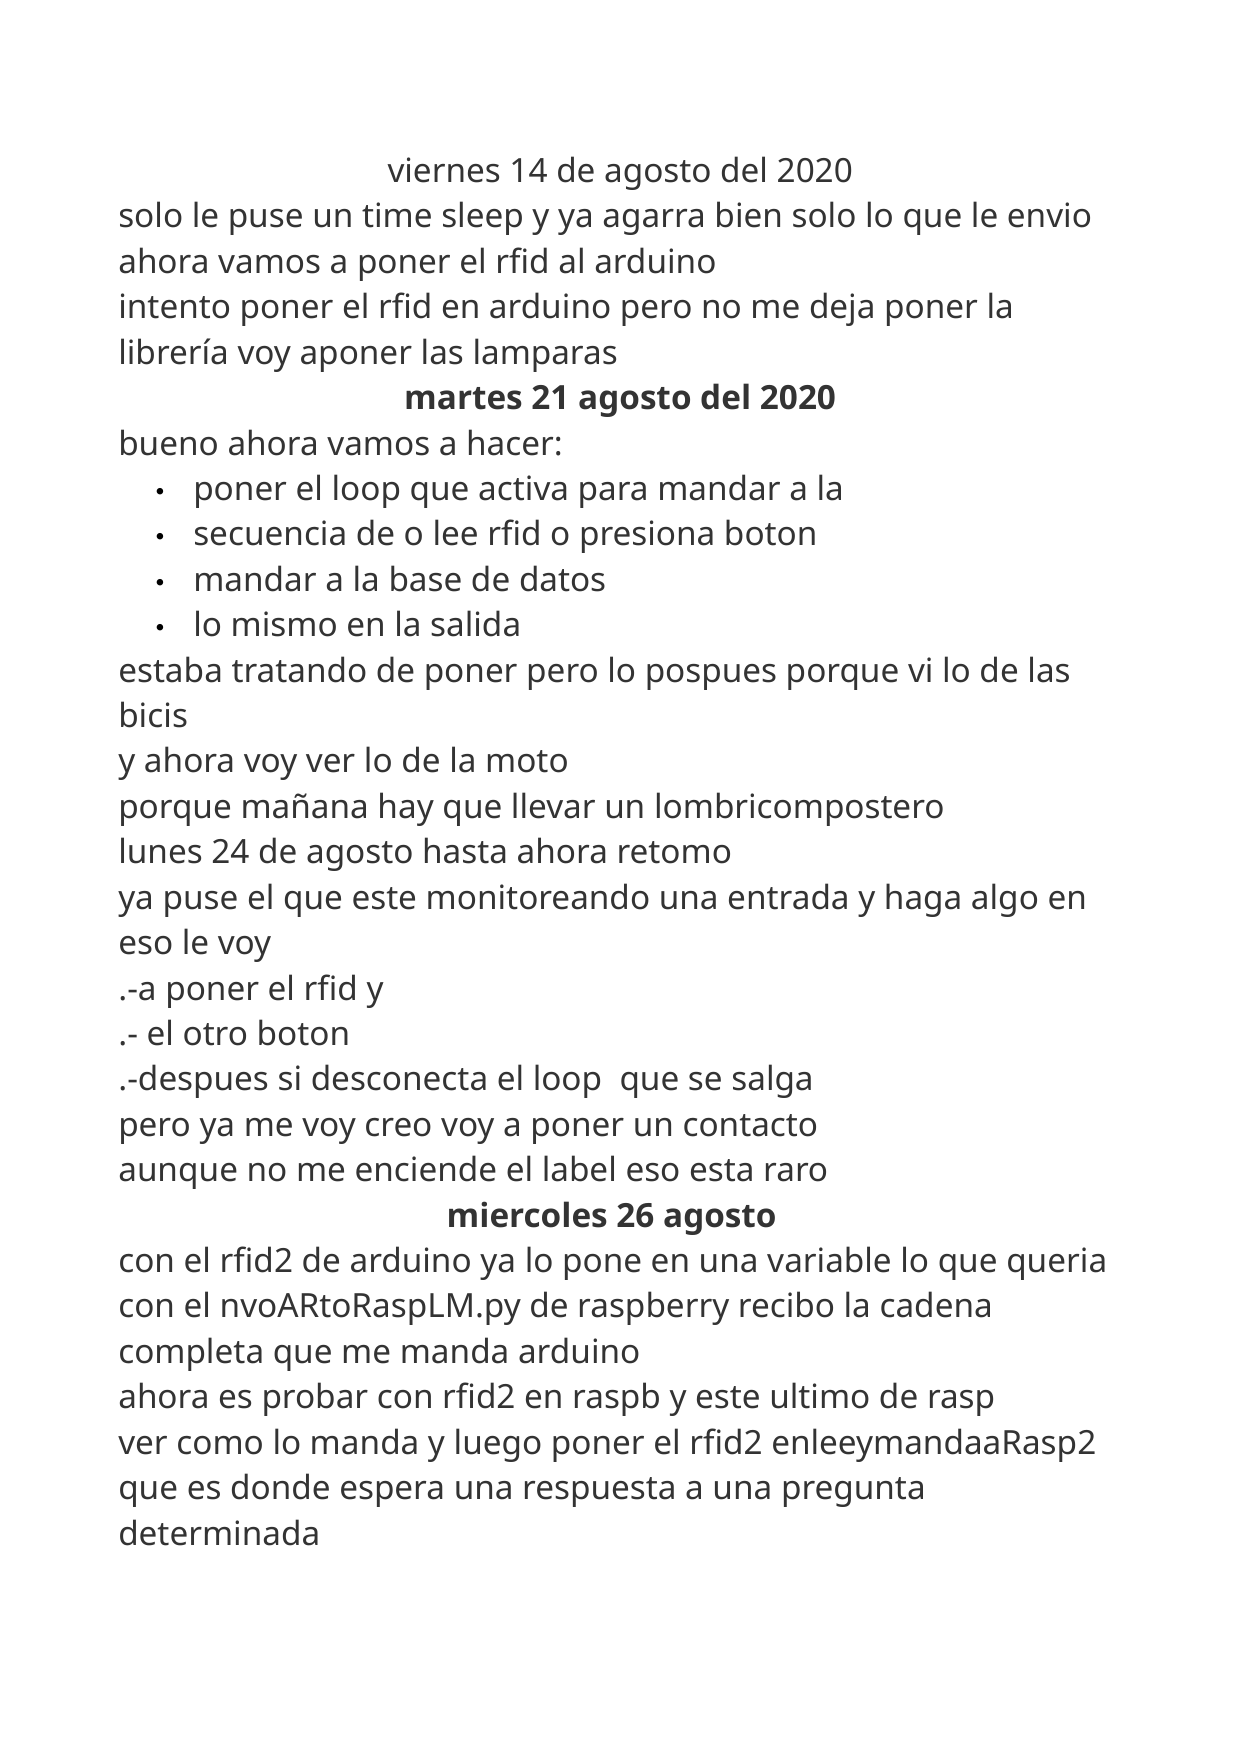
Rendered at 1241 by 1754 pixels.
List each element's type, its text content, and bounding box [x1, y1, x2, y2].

text estaba tratando de poner pero lo pospues porque vi lo de las bicis [118, 646, 1122, 737]
text martes 21 agosto del 2020 [118, 374, 1122, 419]
text aunque no me enciende el label eso esta raro [118, 1146, 1122, 1191]
text ya puse el que este monitoreando una entrada y haga algo en eso le voy [118, 873, 1122, 964]
text intento poner el rfid en arduino pero no me deja poner la librería voy aponer las lamparas [118, 283, 1122, 374]
text porque mañana hay que llevar un lombricompostero [118, 783, 1122, 828]
list poner el loop que activa para mandar a la [156, 465, 1122, 510]
text bueno ahora vamos a hacer: [118, 419, 1122, 465]
text .-despues si desconecta el loop que se salga [118, 1055, 1122, 1101]
text con el rfid2 de arduino ya lo pone en una variable lo que queria [118, 1237, 1122, 1282]
text lunes 24 de agosto hasta ahora retomo [118, 828, 1122, 873]
list lo mismo en la salida [156, 601, 1122, 646]
text pero ya me voy creo voy a poner un contacto [118, 1101, 1122, 1146]
text .-a poner el rfid y [118, 964, 1122, 1010]
list mandar a la base de datos [156, 556, 1122, 601]
list secuencia de o lee rfid o presiona boton [156, 510, 1122, 556]
text ver como lo manda y luego poner el rfid2 enleeymandaaRasp2 que es donde espera una respuesta a una pregunta determinada [118, 1418, 1122, 1555]
text y ahora voy ver lo de la moto [118, 737, 1122, 783]
text .- el otro boton [118, 1010, 1122, 1055]
text con el nvoARtoRaspLM.py de raspberry recibo la cadena completa que me manda arduino [118, 1282, 1122, 1373]
text ahora es probar con rfid2 en raspb y este ultimo de rasp [118, 1373, 1122, 1418]
text viernes 14 de agosto del 2020 [118, 147, 1122, 192]
text solo le puse un time sleep y ya agarra bien solo lo que le envio ahora vamos a poner el rfid al arduino [118, 192, 1122, 283]
text miercoles 26 agosto [118, 1191, 1122, 1237]
